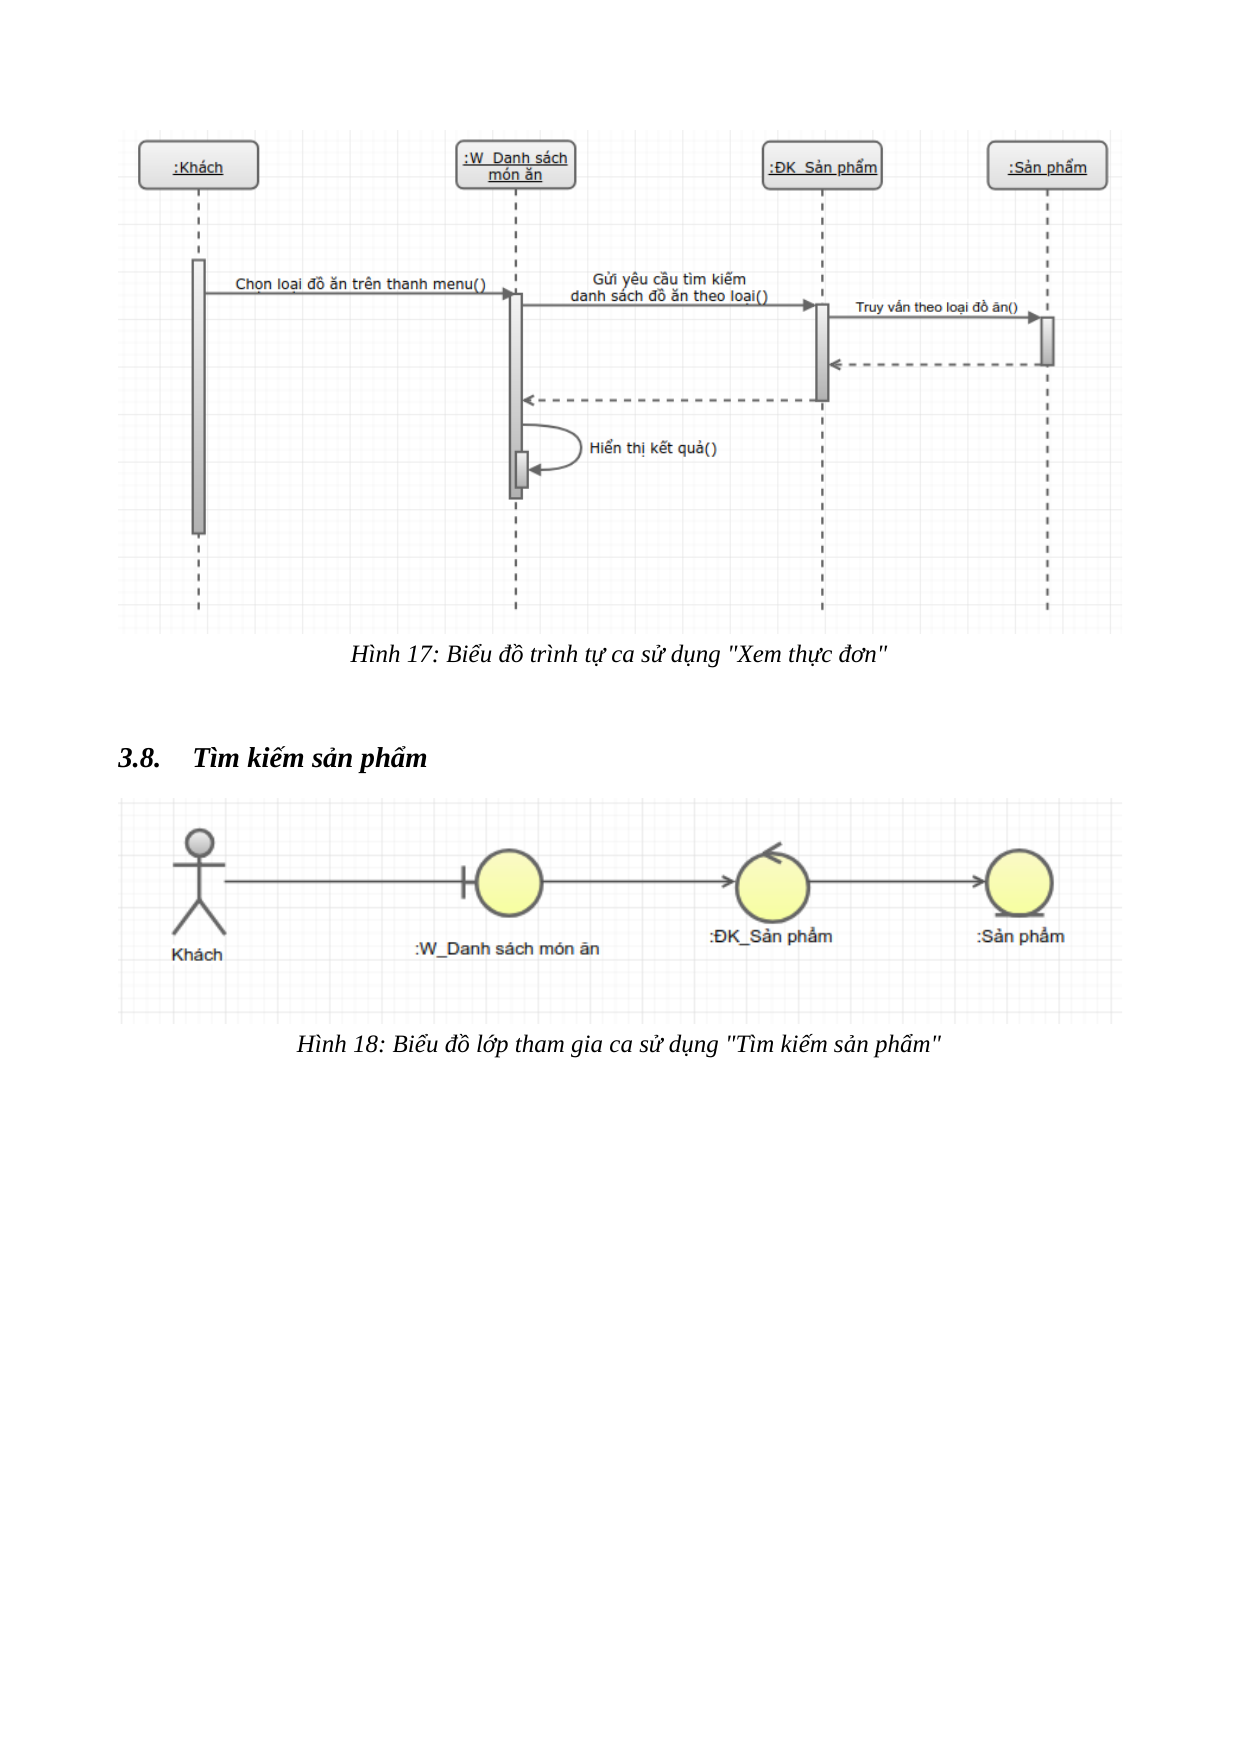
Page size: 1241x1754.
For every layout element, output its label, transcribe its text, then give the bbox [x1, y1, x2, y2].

text Hình 18: Biểu đồ lớp tham gia ca sử dụng "Tìm kiếm sản phẩm" [118, 1024, 1122, 1058]
picture [118, 130, 1123, 634]
picture [118, 798, 1123, 1024]
subtitle Tìm kiếm sản phẩm [118, 741, 1122, 774]
text Hình 17: Biểu đồ trình tự ca sử dụng "Xem thực đơn" [118, 634, 1122, 668]
